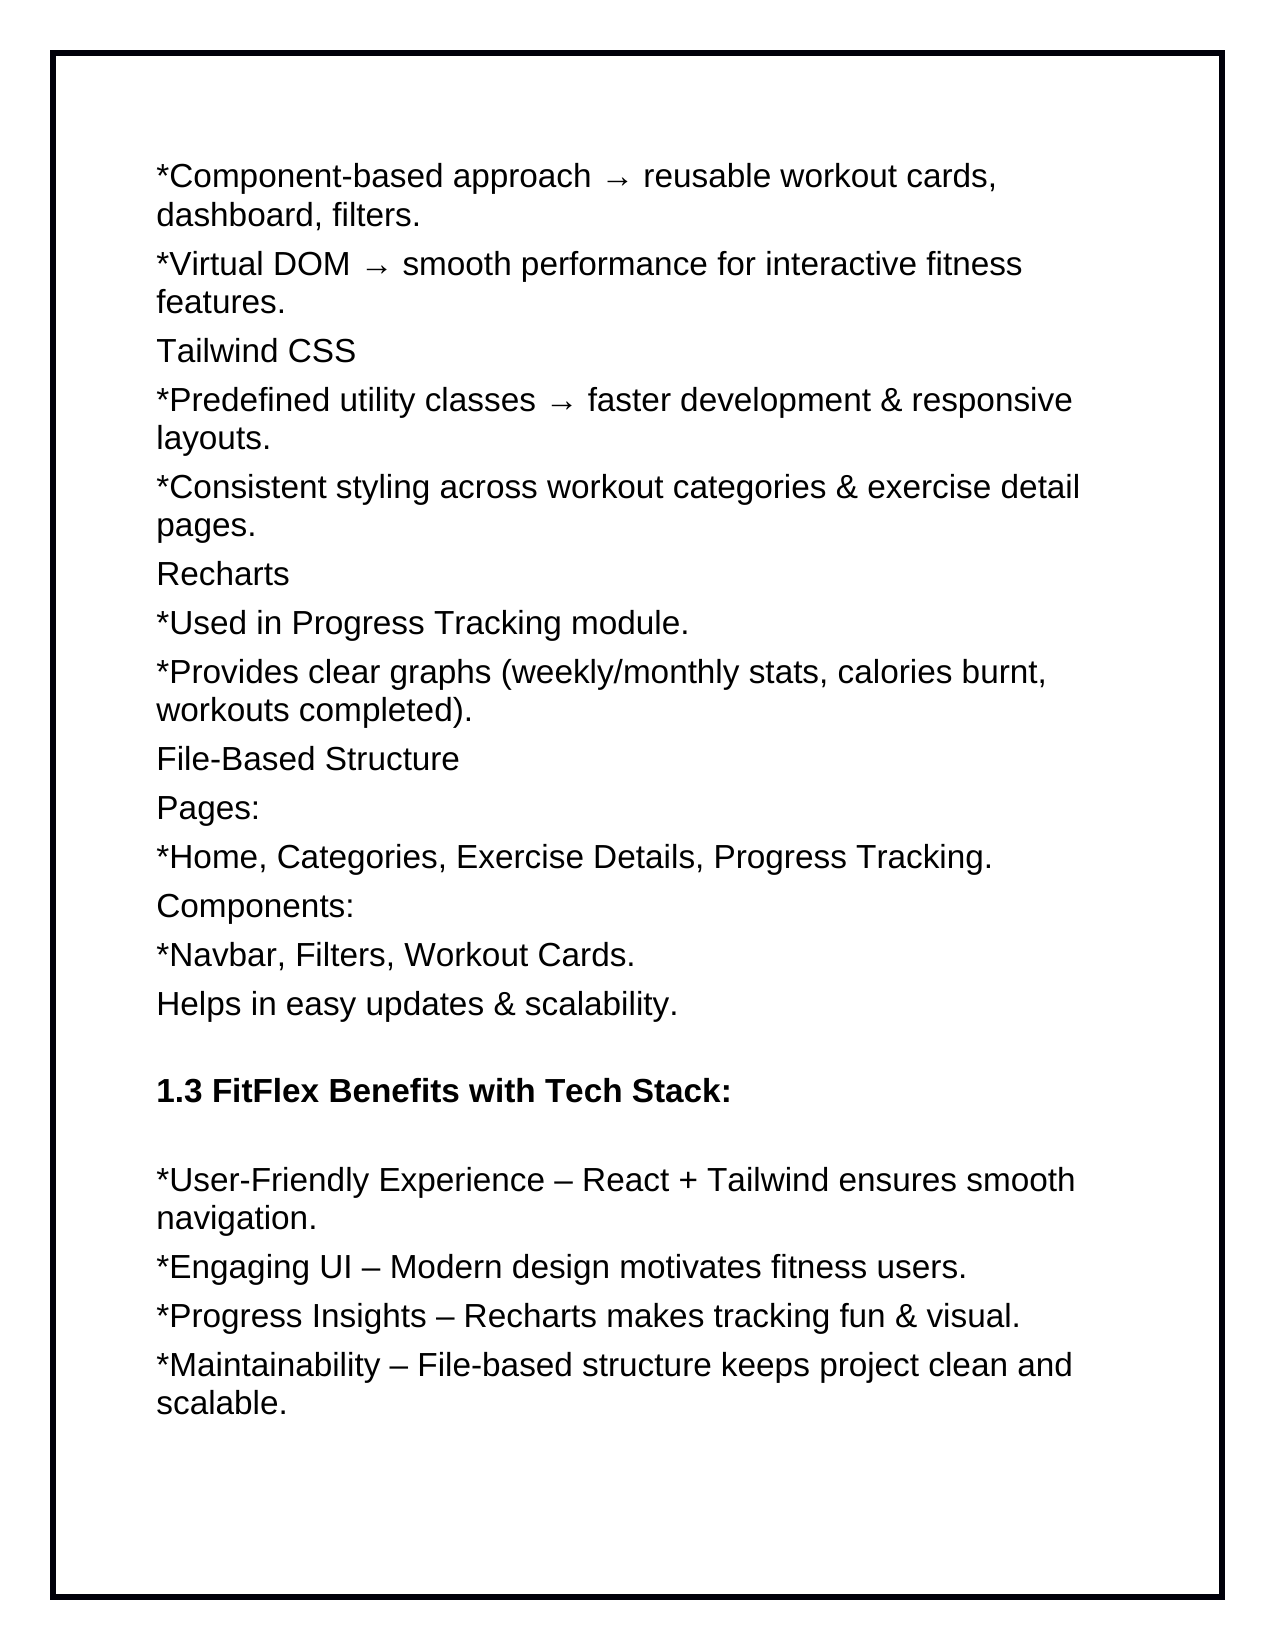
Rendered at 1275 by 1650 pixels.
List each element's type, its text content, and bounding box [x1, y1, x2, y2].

text *Predefined utility classes → faster development & responsive layouts. [156, 380, 1119, 457]
text Helps in easy updates & scalability. [156, 983, 1119, 1022]
text *Engaging UI – Modern design motivates fitness users. [156, 1247, 1119, 1285]
text Components: [156, 886, 1119, 924]
text *Used in Progress Tracking module. [156, 603, 1119, 642]
text Recharts [156, 554, 1119, 593]
text *Maintainability – File-based structure keeps project clean and scalable. [156, 1344, 1119, 1421]
text Pages: [156, 788, 1119, 827]
text *Component-based approach → reusable workout cards, dashboard, filters. [156, 156, 1119, 233]
text 1.3 FitFlex Benefits with Tech Stack: [156, 1072, 1119, 1110]
text *Virtual DOM → smooth performance for interactive fitness features. [156, 243, 1119, 320]
text *Home, Categories, Exercise Details, Progress Tracking. [156, 837, 1119, 875]
text *Navbar, Filters, Workout Cards. [156, 935, 1119, 973]
text *Consistent styling across workout categories & exercise detail pages. [156, 467, 1119, 544]
text Tailwind CSS [156, 331, 1119, 369]
text *User-Friendly Experience – React + Tailwind ensures smooth navigation. [156, 1159, 1119, 1236]
text *Progress Insights – Recharts makes tracking fun & visual. [156, 1296, 1119, 1334]
text File-Based Structure [156, 739, 1119, 778]
text *Provides clear graphs (weekly/monthly stats, calories burnt, workouts completed). [156, 652, 1119, 729]
